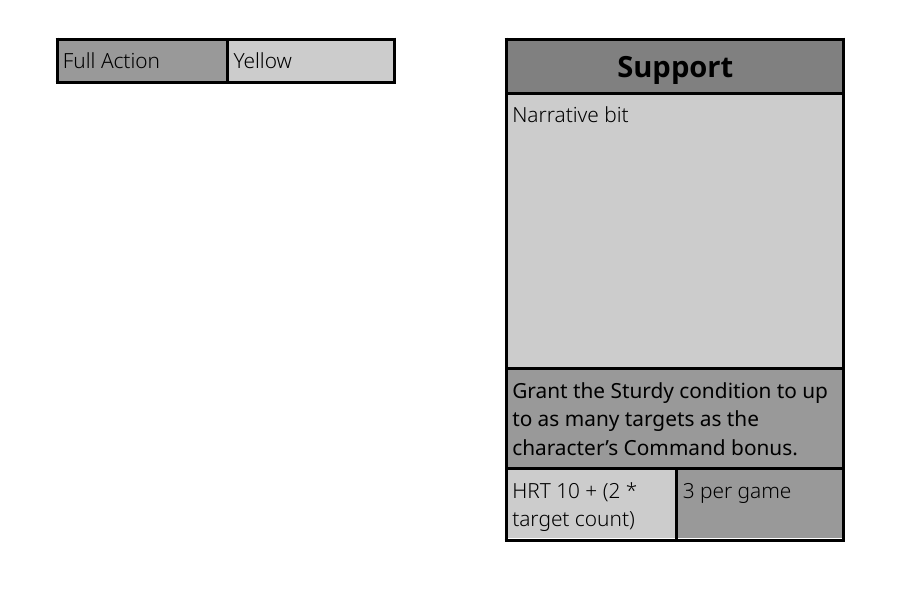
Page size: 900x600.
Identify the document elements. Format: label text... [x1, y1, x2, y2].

table_cell 3 per game [678, 470, 842, 538]
table_cell Yellow [229, 41, 393, 81]
table_header Support [508, 41, 842, 92]
table_cell Narrative bit [508, 95, 842, 367]
table_cell Full Action [59, 41, 226, 81]
table_cell Grant the Sturdy condition to up to as many targets as the character’s Command bonus. [508, 370, 842, 467]
table_cell HRT 10 + (2 * target count) [508, 470, 675, 538]
